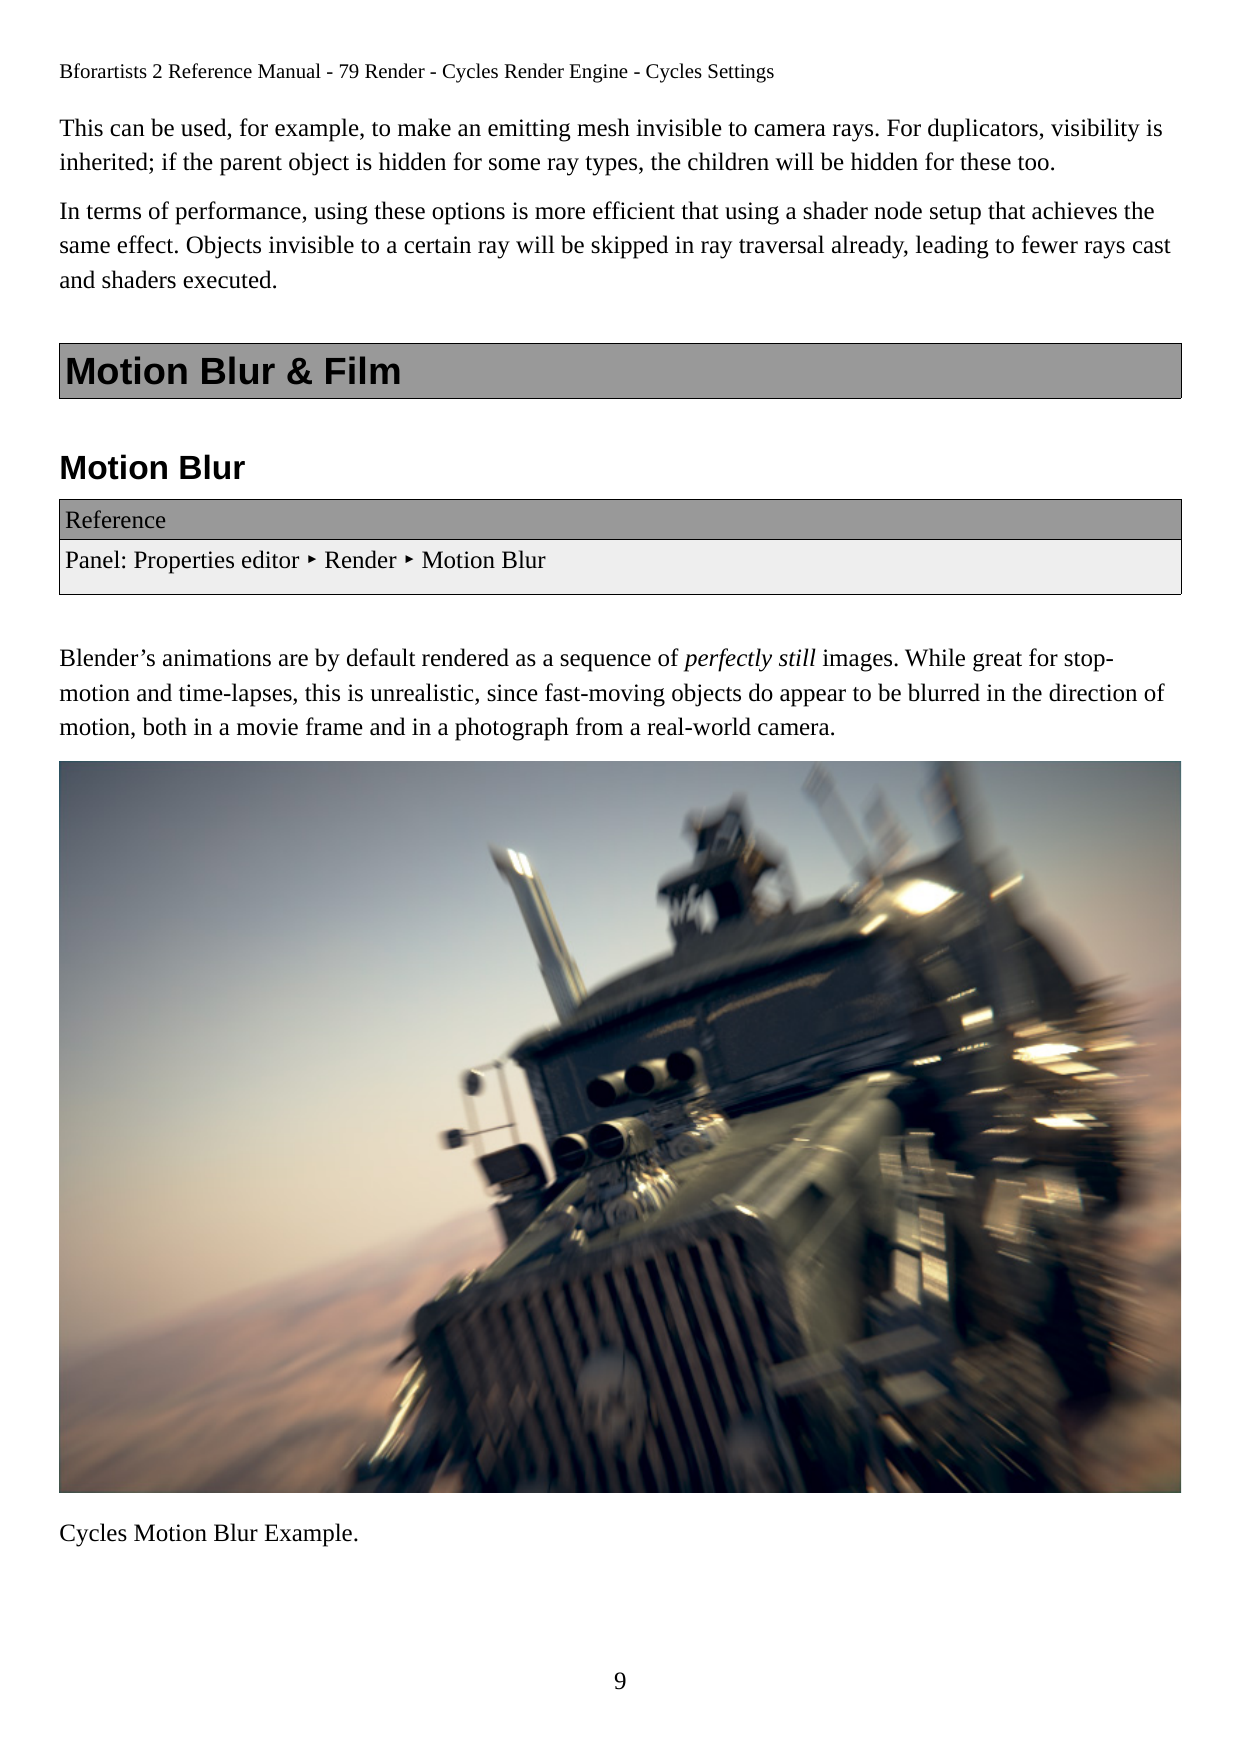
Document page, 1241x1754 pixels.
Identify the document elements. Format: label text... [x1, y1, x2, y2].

picture [59, 761, 1182, 1493]
table_cell Panel: Properties editor ‣ Render ‣ Motion Blur [60, 540, 1181, 594]
text This can be used, for example, to make an emitting mesh invisible to camera rays. For duplicators, visibility is inherited; if the parent object is hidden for some ray types, the children will be hidden for these too. [59, 113, 1181, 176]
table_header Reference [60, 500, 1181, 539]
text In terms of performance, using these options is more efficient that using a shader node setup that achieves the same effect. Objects invisible to a certain ray will be skipped in ray traversal already, leading to fewer rays cast and shaders executed. [59, 196, 1181, 294]
subtitle Motion Blur [59, 448, 1181, 486]
text Blender’s animations are by default rendered as a sequence of perfectly still images. While great for stop-motion and time-lapses, this is unrealistic, since fast-moving objects do appear to be blurred in the direction of motion, both in a movie frame and in a photograph from a real-world camera. [59, 643, 1181, 741]
text Cycles Motion Blur Example. [59, 1518, 1181, 1547]
table_header Motion Blur & Film [60, 344, 1181, 398]
